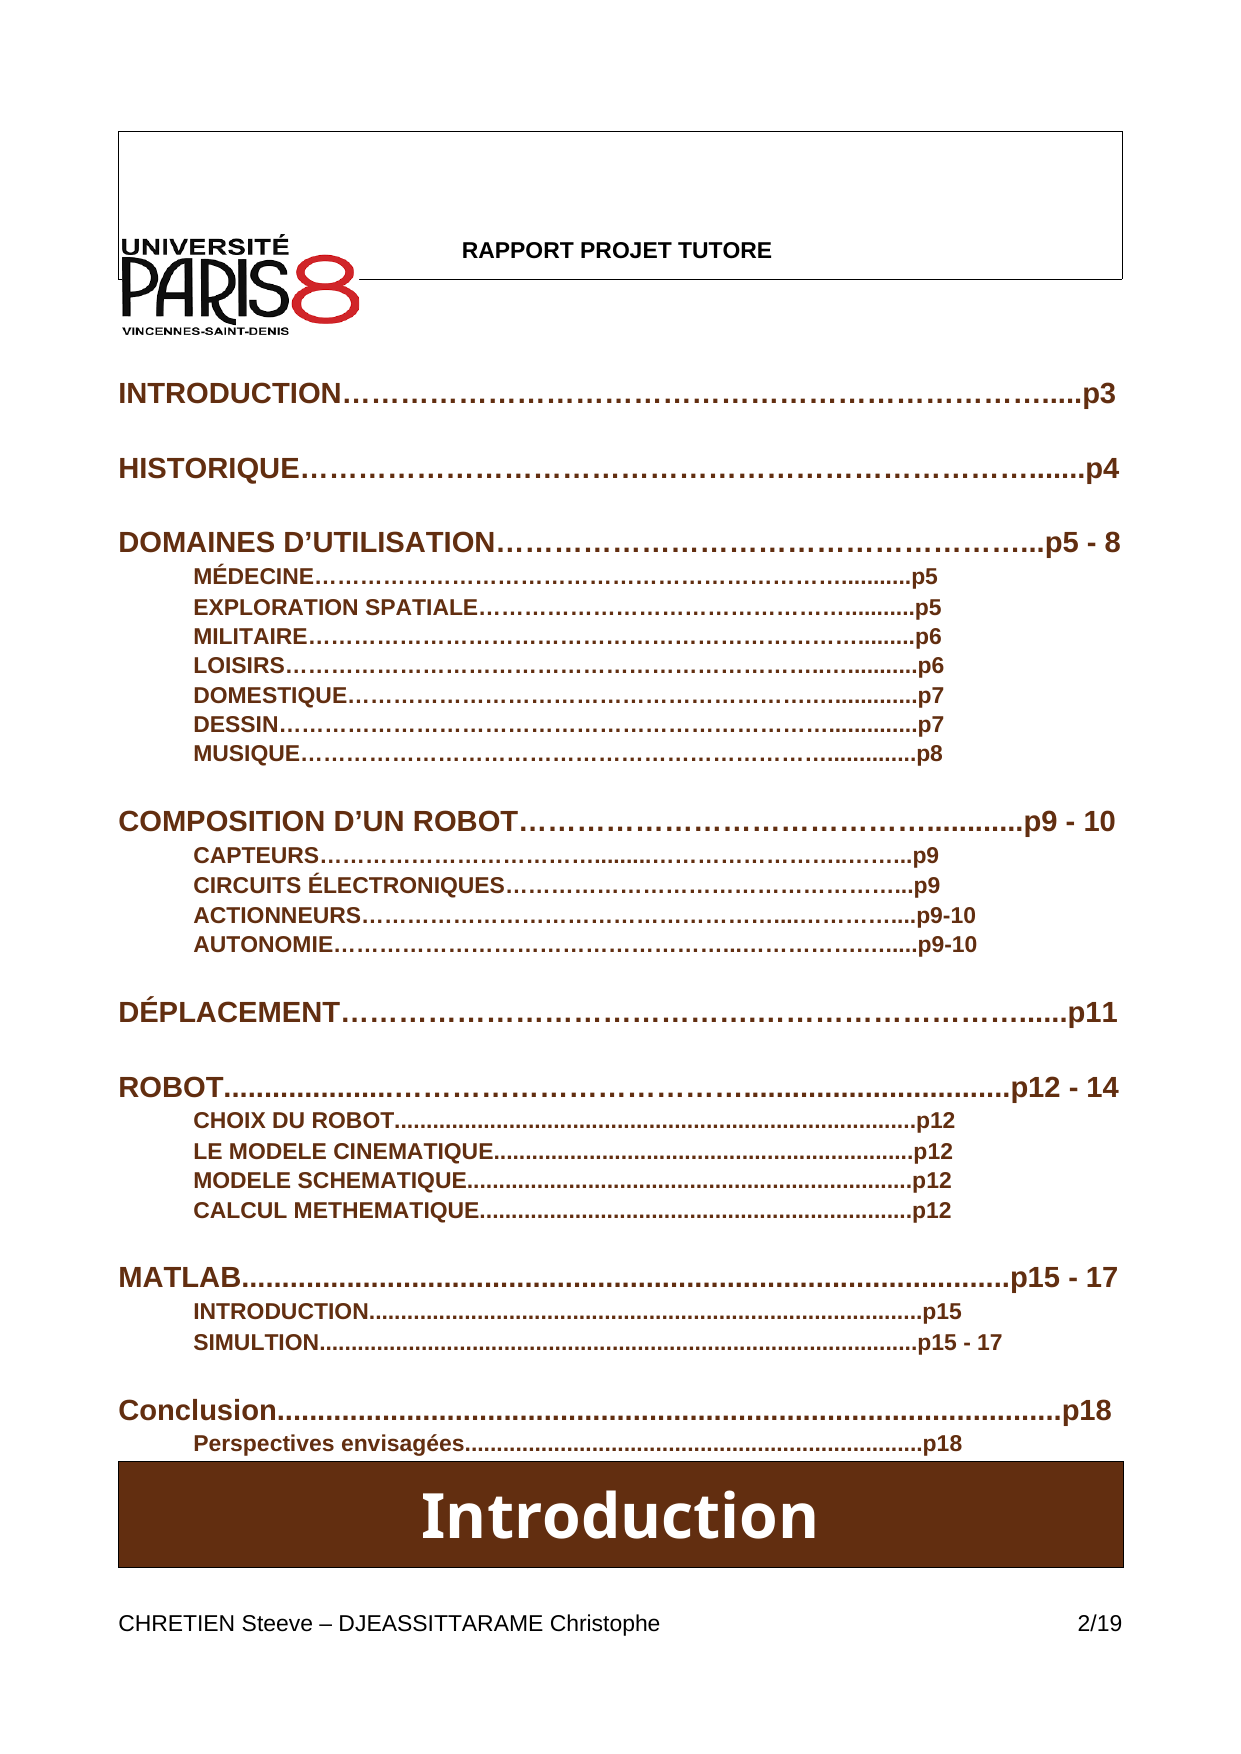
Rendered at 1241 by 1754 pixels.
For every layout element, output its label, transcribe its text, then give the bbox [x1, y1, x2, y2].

text INTRODUCTION.......................................................................................p15 [118, 1299, 1122, 1324]
text DOMAINES D’UTILISATION………………………………………………...p5 - 8 [118, 526, 1122, 559]
text INTRODUCTION……………………………………………………………….....p3 [118, 377, 1122, 409]
text DESSIN………………………………………………………………..............p7 [118, 712, 1122, 737]
text CHOIX DU ROBOT..................................................................................p12 [118, 1108, 1122, 1134]
text AUTONOMIE……………………………………………...…………….….....p9-10 [118, 932, 1122, 957]
text LE MODELE CINEMATIQUE..................................................................p12 [118, 1138, 1122, 1164]
text MÉDECINE……………………………………………………………...........p5 [118, 564, 1122, 589]
text Conclusion.................................................................................................p18 [118, 1393, 1122, 1426]
picture [122, 234, 360, 335]
text DÉPLACEMENT…………………………………….………………………......p11 [118, 996, 1122, 1028]
text MATLAB...............................................................................................p15 - 17 [118, 1261, 1122, 1294]
text HISTORIQUE………………………………………………………………….......p4 [118, 452, 1122, 484]
text MUSIQUE……………………………………………………………..............p8 [118, 741, 1122, 767]
text CAPTEURS……………………………….........……………………..……...p9 [118, 843, 1122, 868]
text MODELE SCHEMATIQUE......................................................................p12 [118, 1168, 1122, 1193]
text ACTIONNEURS………………………………………………....…………....p9-10 [118, 902, 1122, 928]
text COMPOSITION D’UN ROBOT……………………………………............p9 - 10 [118, 805, 1122, 838]
table_header Introduction [119, 1462, 1123, 1567]
text SIMULTION..............................................................................................p15 - 17 [118, 1329, 1122, 1355]
text CALCUL METHEMATIQUE....................................................................p12 [118, 1197, 1122, 1223]
text CIRCUITS ÉLECTRONIQUES……………………………………………...p9 [118, 873, 1122, 899]
text LOISIRS……………………………………………………………..…...........p6 [118, 653, 1122, 678]
text Perspectives envisagées........................................................................p18 [118, 1431, 1122, 1456]
text MILITAIRE……………………………………………………………….........p6 [118, 623, 1122, 649]
text EXPLORATION SPATIALE…………………………………………...........p5 [118, 594, 1122, 620]
text DOMESTIQUE…………………………………………………….….............p7 [118, 682, 1122, 708]
text ROBOT.....................……………………………….................................p12 - 14 [118, 1071, 1122, 1103]
